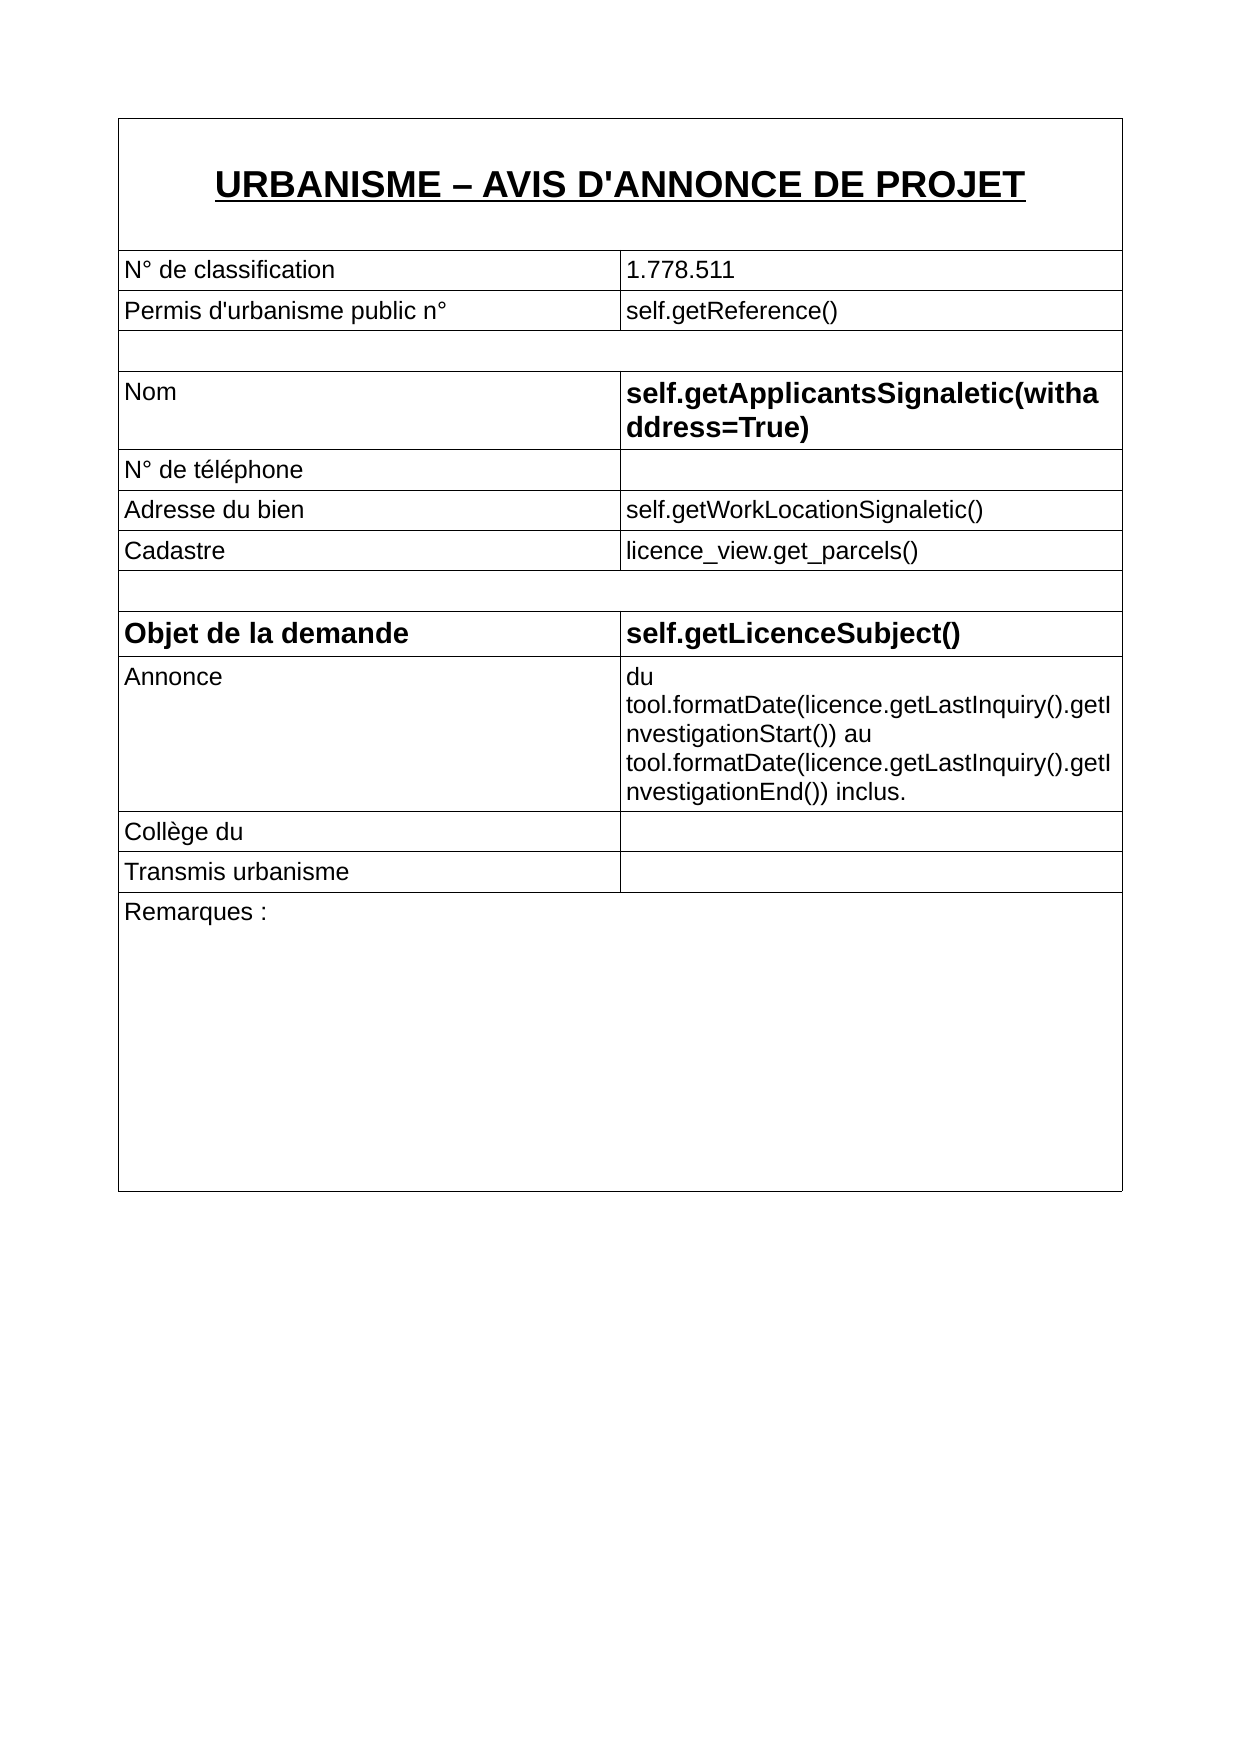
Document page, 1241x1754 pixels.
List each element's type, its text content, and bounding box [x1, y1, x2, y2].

table_cell [119, 331, 1122, 371]
table_cell Nom [119, 372, 620, 449]
table_cell [119, 571, 1122, 611]
table_cell Transmis urbanisme [119, 852, 620, 892]
table_cell N° de téléphone [119, 450, 620, 489]
table_header URBANISME – AVIS D'ANNONCE DE PROJET [119, 119, 1122, 250]
table_cell [621, 450, 1122, 489]
table_cell Collège du [119, 812, 620, 851]
table_cell self.getReference() [621, 291, 1122, 330]
table_cell N° de classification [119, 251, 620, 290]
table_cell [621, 852, 1122, 892]
table_cell Annonce [119, 657, 620, 811]
table_cell du tool.formatDate(licence.getLastInquiry().getInvestigationStart()) au tool.formatDate(licence.getLastInquiry().getInvestigationEnd()) inclus. [621, 657, 1122, 811]
table_cell self.getApplicantsSignaletic(withaddress=True) [621, 372, 1122, 449]
table_cell [621, 812, 1122, 851]
table_cell Remarques : [119, 893, 1122, 1191]
table_cell self.getWorkLocationSignaletic() [621, 491, 1122, 530]
table_cell Permis d'urbanisme public n° [119, 291, 620, 330]
table_cell licence_view.get_parcels() [621, 531, 1122, 570]
table_cell self.getLicenceSubject() [621, 612, 1122, 656]
table_cell Adresse du bien [119, 491, 620, 530]
table_cell Cadastre [119, 531, 620, 570]
table_cell 1.778.511 [621, 251, 1122, 290]
table_cell Objet de la demande [119, 612, 620, 656]
